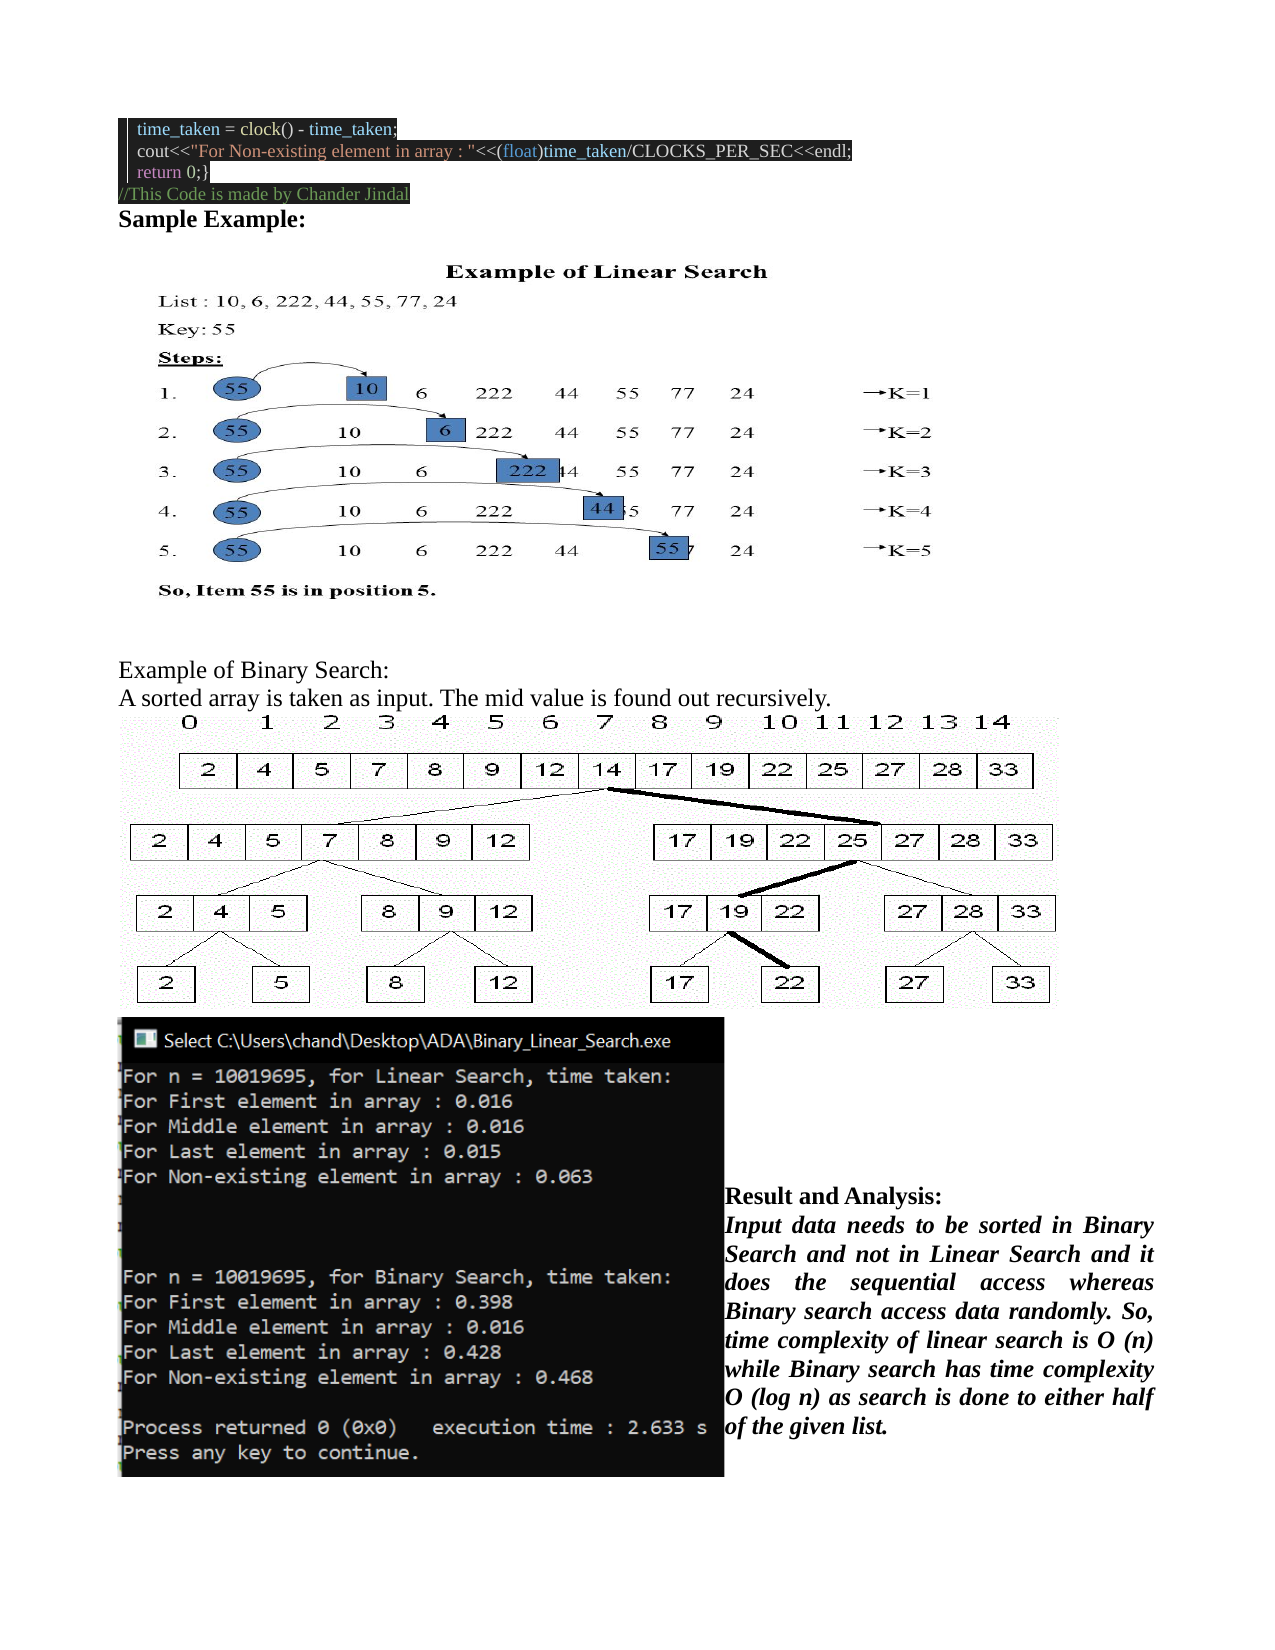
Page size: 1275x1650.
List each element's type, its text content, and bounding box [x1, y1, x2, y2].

text return 0;} [118, 161, 1157, 183]
text A sorted array is taken as input. The mid value is found out recursively. [118, 683, 1157, 712]
text Sample Example: [118, 204, 1157, 233]
picture [118, 712, 1062, 1009]
text //This Code is made by Chander Jindal [118, 183, 1157, 204]
picture [118, 233, 1063, 655]
text cout<<"For Non-existing element in array : "<<(float)time_taken/CLOCKS_PER_SEC<<endl; [118, 140, 1157, 161]
text Input data needs to be sorted in Binary Search and not in Linear Search and it does the sequential access whereas Binary search access data randomly. So, time complexity of linear search is O (n) while Binary search has time complexity O (log n) as search is done to either half of the given list. [725, 1210, 1157, 1440]
text Example of Binary Search: [118, 655, 1157, 683]
text Result and Analysis: [725, 1181, 1157, 1210]
text time_taken = clock() - time_taken; [118, 118, 1157, 140]
picture [117, 1017, 725, 1477]
